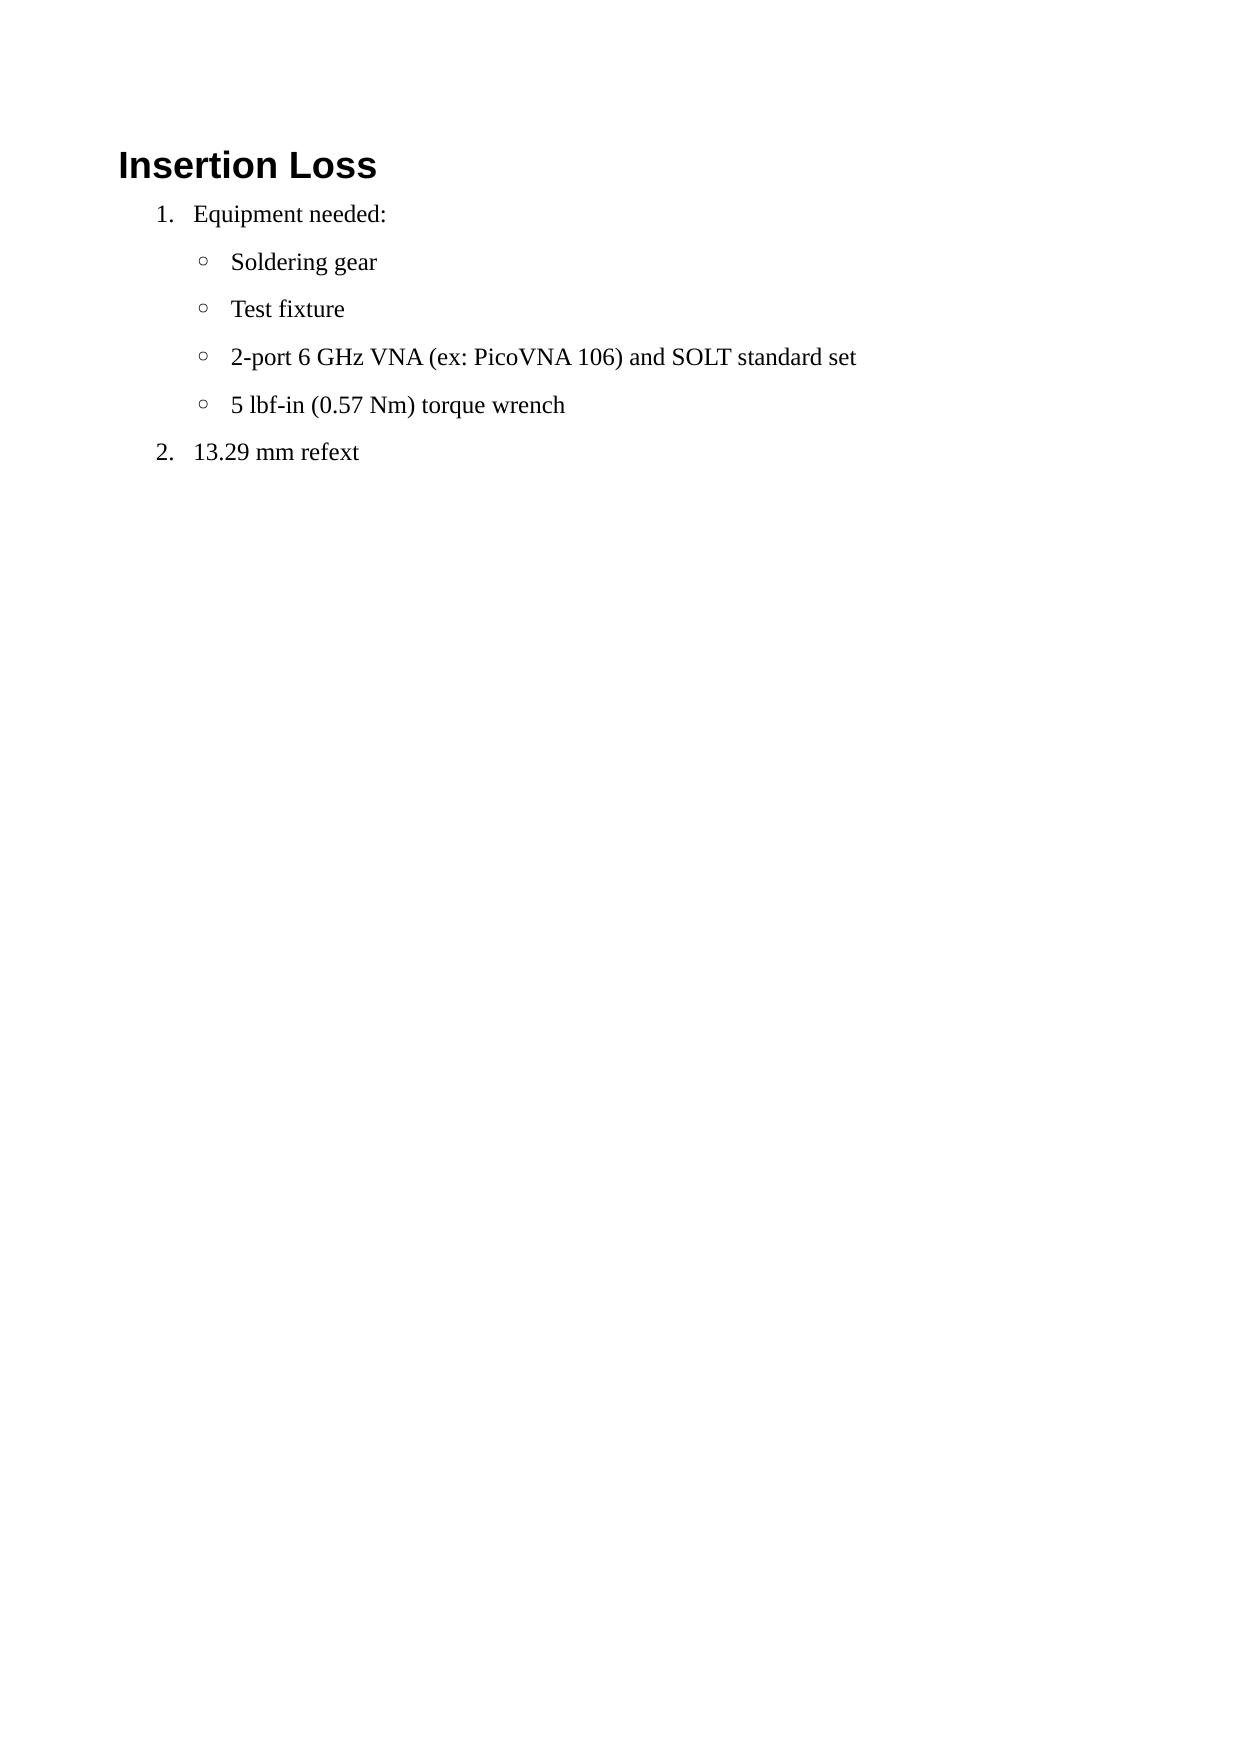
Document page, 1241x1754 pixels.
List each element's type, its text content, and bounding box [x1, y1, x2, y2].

list 5 lbf-in (0.57 Nm) torque wrench [193, 390, 1122, 418]
list Soldering gear [193, 247, 1122, 276]
list 13.29 mm refext [156, 437, 1122, 466]
list 2-port 6 GHz VNA (ex: PicoVNA 106) and SOLT standard set [193, 342, 1122, 371]
subtitle Insertion Loss [118, 143, 1122, 187]
list Test fixture [193, 294, 1122, 323]
list Equipment needed: [156, 199, 1122, 228]
